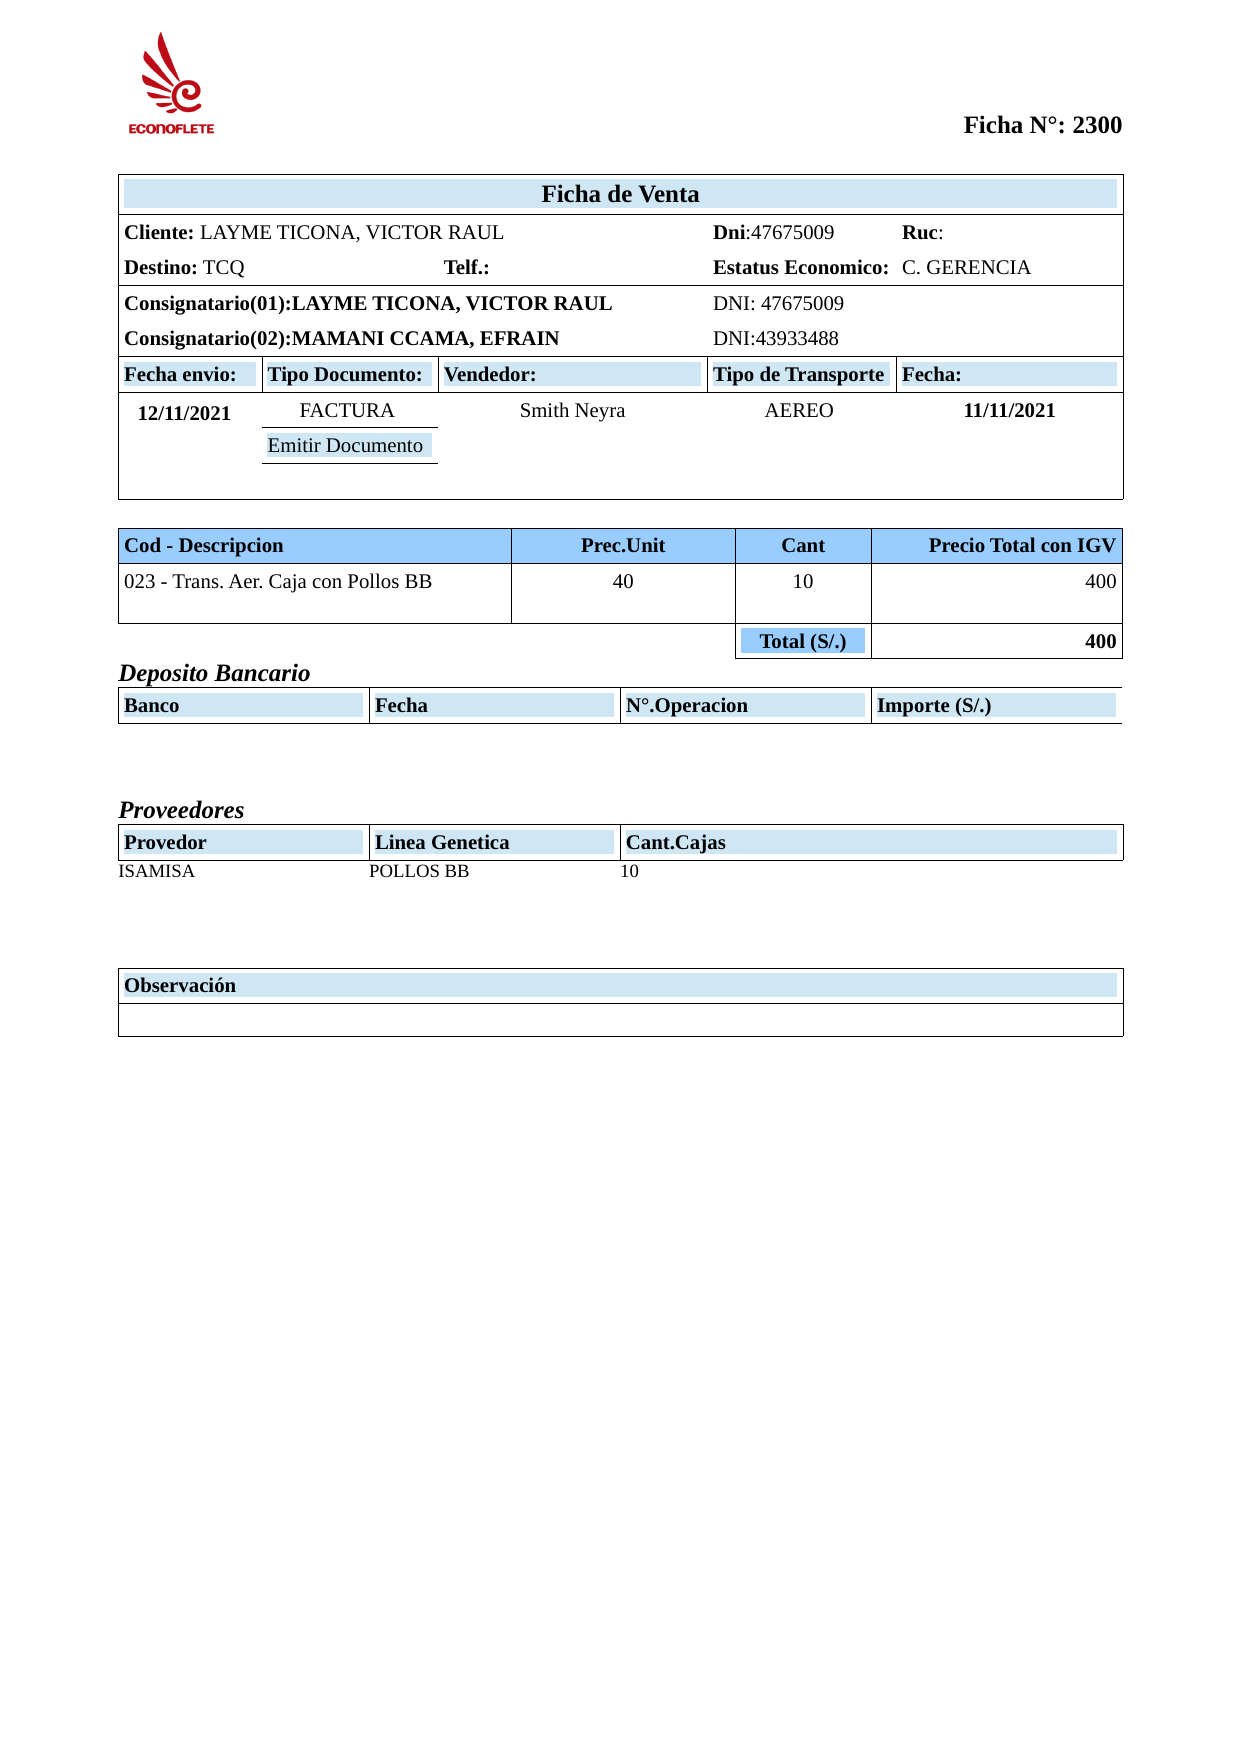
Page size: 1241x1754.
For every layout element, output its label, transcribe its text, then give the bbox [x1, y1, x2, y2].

table_header Linea Genetica [370, 825, 620, 859]
table_cell Fecha envio: [119, 357, 262, 392]
table_cell Ruc: [896, 215, 1123, 249]
table_cell 12/11/2021 [119, 393, 262, 498]
table_cell [119, 1004, 1123, 1036]
table_header Fecha [370, 688, 620, 723]
table_cell Tipo de Transporte [708, 357, 896, 392]
table_cell 400 [872, 624, 1122, 658]
table_cell Emitir Documento [262, 428, 438, 463]
table_cell [511, 624, 735, 658]
table_cell [871, 747, 1122, 771]
table_cell Fecha: [897, 357, 1123, 392]
table_cell Tipo Documento: [263, 357, 438, 392]
picture [118, 31, 225, 134]
table_cell [369, 946, 620, 967]
table_header Ficha de Venta [119, 175, 1123, 214]
table_cell [369, 881, 620, 903]
table_cell [118, 624, 511, 658]
table_cell [118, 747, 369, 771]
table_cell [369, 771, 620, 795]
table_cell [871, 724, 1122, 747]
table_cell [871, 771, 1122, 795]
table_cell [620, 924, 1123, 946]
table_cell [369, 924, 620, 946]
table_cell 023 - Trans. Aer. Caja con Pollos BB [119, 564, 511, 623]
table_cell Estatus Economico: [707, 249, 896, 285]
table_cell Total (S/.) [736, 624, 871, 658]
text Deposito Bancario [118, 658, 1122, 687]
table_header N°.Operacion [621, 688, 871, 723]
table_header Prec.Unit [512, 529, 735, 563]
table_cell [369, 903, 620, 924]
table_header Precio Total con IGV [872, 529, 1122, 563]
table_header Importe (S/.) [872, 688, 1122, 723]
table_cell Cliente: LAYME TICONA, VICTOR RAUL [119, 215, 707, 249]
table_cell [369, 724, 620, 747]
table_cell [262, 464, 438, 498]
table_cell [620, 881, 1123, 903]
table_cell Telf.: [438, 249, 707, 285]
table_cell Vendedor: [439, 357, 707, 392]
table_header Cod - Descripcion [119, 529, 511, 563]
table_cell Consignatario(02):MAMANI CCAMA, EFRAIN [119, 321, 707, 356]
table_cell 10 [736, 564, 871, 623]
table_cell Dni:47675009 [707, 215, 896, 249]
table_cell FACTURA [262, 393, 438, 427]
table_cell [118, 881, 369, 903]
table_header Provedor [119, 825, 369, 859]
table_cell [620, 771, 871, 795]
text Proveedores [118, 795, 1122, 824]
table_cell Consignatario(01):LAYME TICONA, VICTOR RAUL [119, 286, 707, 321]
table_header Cant [736, 529, 871, 563]
table_cell [620, 747, 871, 771]
table_cell 11/11/2021 [896, 393, 1123, 498]
table_header Banco [119, 688, 369, 723]
table_cell [118, 924, 369, 946]
table_header Observación [119, 969, 1123, 1003]
table_cell [369, 747, 620, 771]
table_cell DNI:43933488 [707, 321, 1123, 356]
table_cell 10 [620, 861, 1123, 881]
table_cell [620, 724, 871, 747]
table_cell [118, 903, 369, 924]
table_cell Smith Neyra [438, 393, 707, 498]
table_cell ISAMISA [118, 861, 369, 881]
table_header Cant.Cajas [621, 825, 1123, 859]
table_cell [118, 946, 369, 967]
table_cell [620, 946, 1123, 967]
table_cell [620, 903, 1123, 924]
table_cell Destino: TCQ [119, 249, 438, 285]
table_cell POLLOS BB [369, 861, 620, 881]
table_cell DNI: 47675009 [707, 286, 1123, 321]
table_cell 400 [872, 564, 1122, 623]
table_cell [118, 724, 369, 747]
table_cell [118, 771, 369, 795]
table_cell 40 [512, 564, 735, 623]
table_cell C. GERENCIA [896, 249, 1123, 285]
table_cell AEREO [707, 393, 896, 498]
